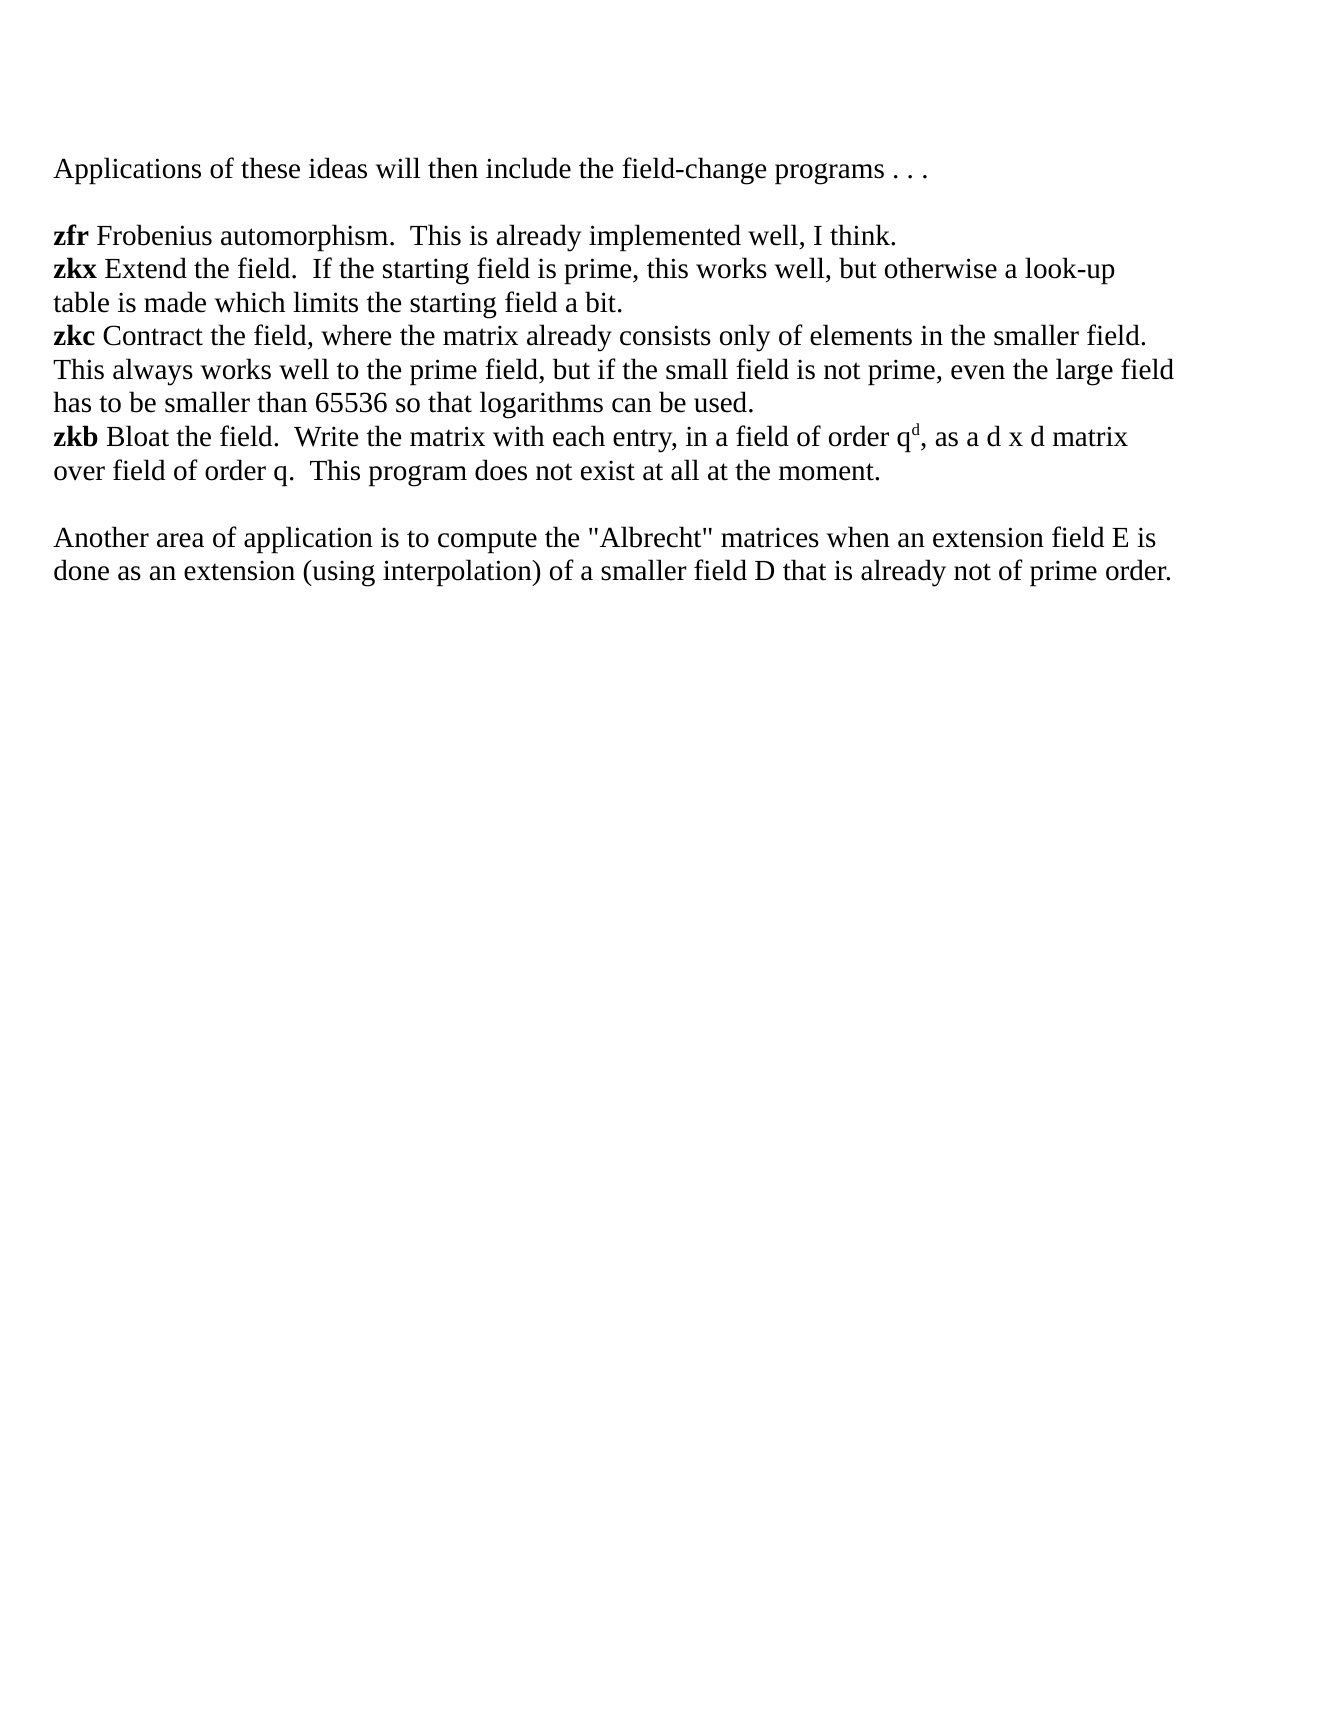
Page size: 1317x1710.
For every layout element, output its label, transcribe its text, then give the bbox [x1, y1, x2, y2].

text Another area of application is to compute the "Albrecht" matrices when an extension field E is done as an extension (using interpolation) of a smaller field D that is already not of prime order. [53, 520, 1174, 587]
text zkc Contract the field, where the matrix already consists only of elements in the smaller field. This always works well to the prime field, but if the small field is not prime, even the large field has to be smaller than 65536 so that logarithms can be used. [53, 318, 1174, 419]
text zkx Extend the field. If the starting field is prime, this works well, but otherwise a look-up table is made which limits the starting field a bit. [53, 251, 1174, 318]
text zkb Bloat the field. Write the matrix with each entry, in a field of order qd, as a d x d matrix over field of order q. This program does not exist at all at the moment. [53, 419, 1174, 486]
text zfr Frobenius automorphism. This is already implemented well, I think. [53, 218, 1174, 251]
text Applications of these ideas will then include the field-change programs . . . [53, 151, 1174, 184]
